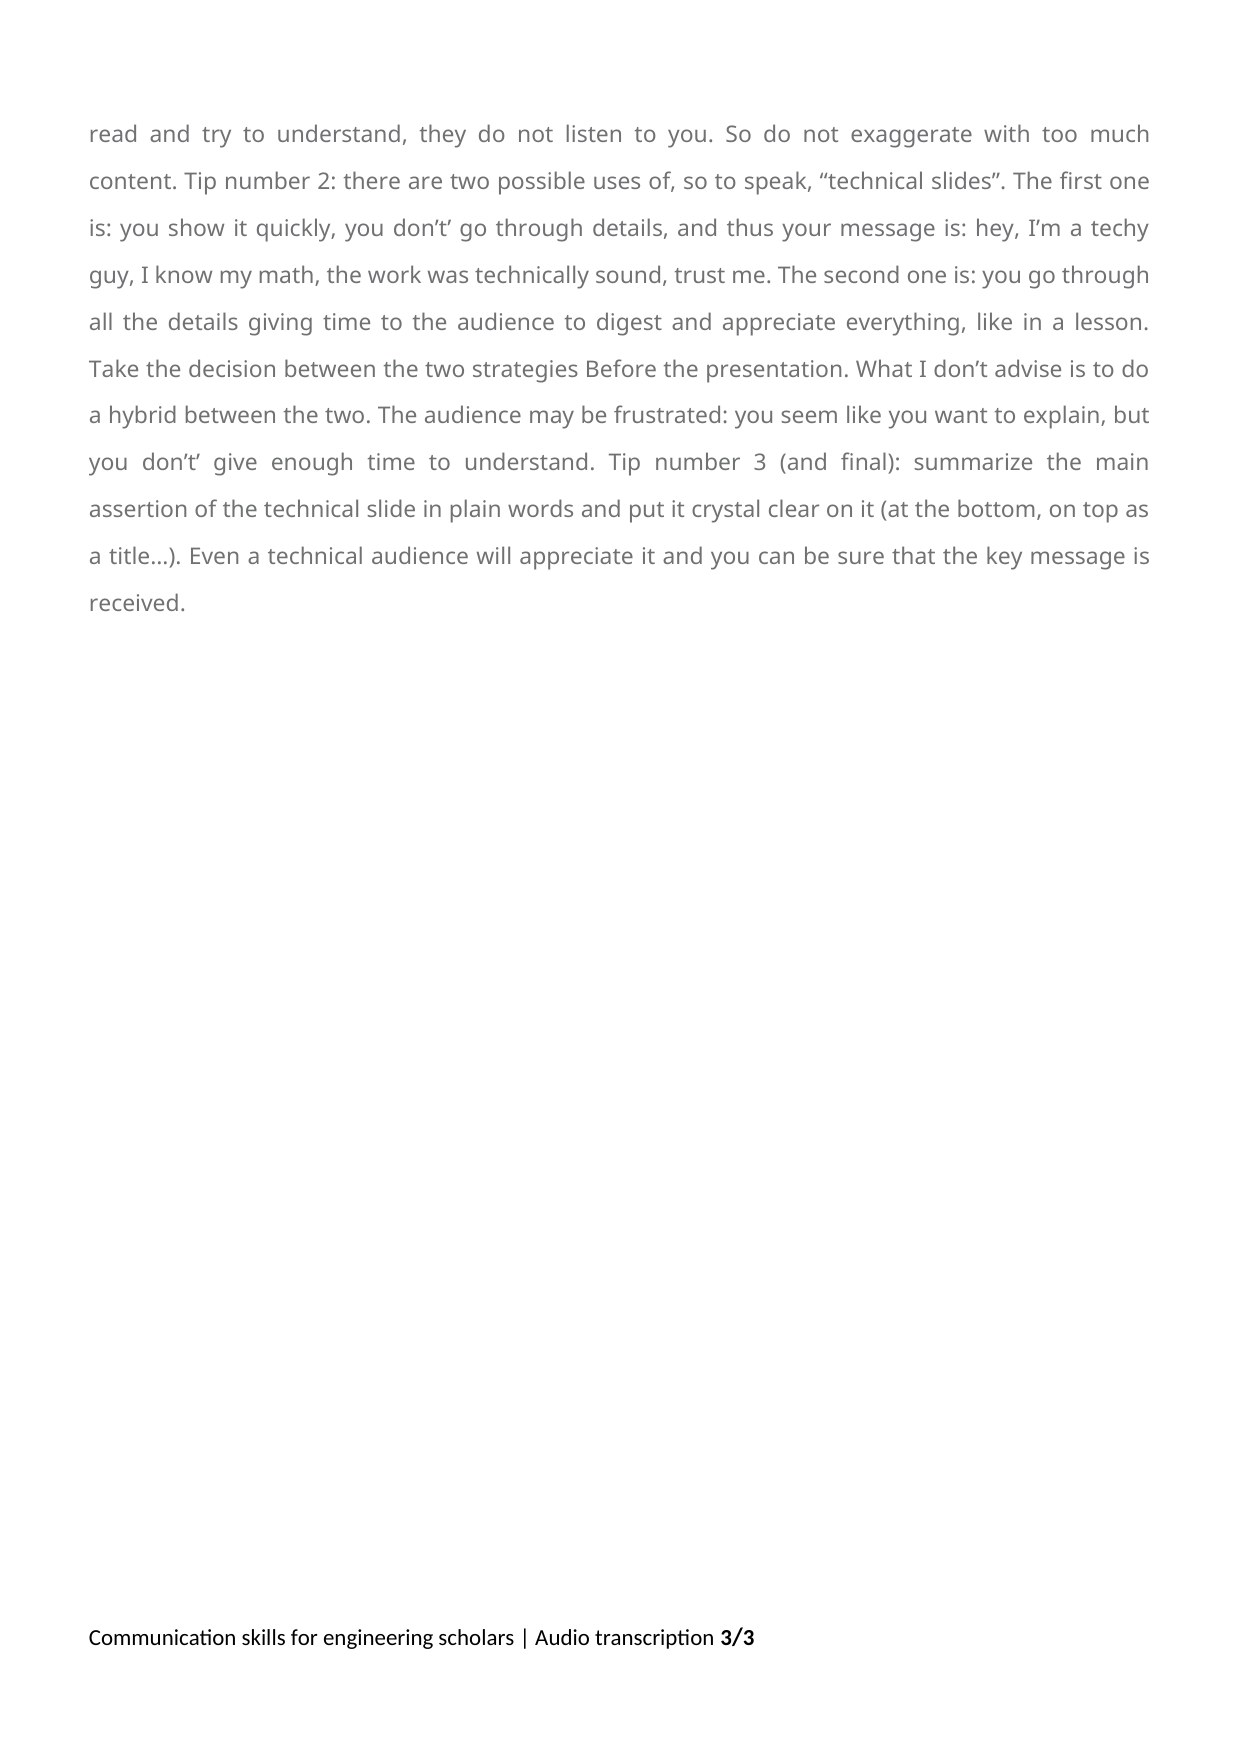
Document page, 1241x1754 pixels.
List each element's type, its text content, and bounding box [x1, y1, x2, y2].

text read and try to understand, they do not listen to you. So do not exaggerate with too much content. Tip number 2: there are two possible uses of, so to speak, “technical slides”. The first one is: you show it quickly, you don’t’ go through details, and thus your message is: hey, I’m a techy guy, I know my math, the work was technically sound, trust me. The second one is: you go through all the details giving time to the audience to digest and appreciate everything, like in a lesson. Take the decision between the two strategies Before the presentation. What I don’t advise is to do a hybrid between the two. The audience may be frustrated: you seem like you want to explain, but you don’t’ give enough time to understand. Tip number 3 (and final): summarize the main assertion of the technical slide in plain words and put it crystal clear on it (at the bottom, on top as a title…). Even a technical audience will appreciate it and you can be sure that the key message is received. [89, 118, 1152, 618]
